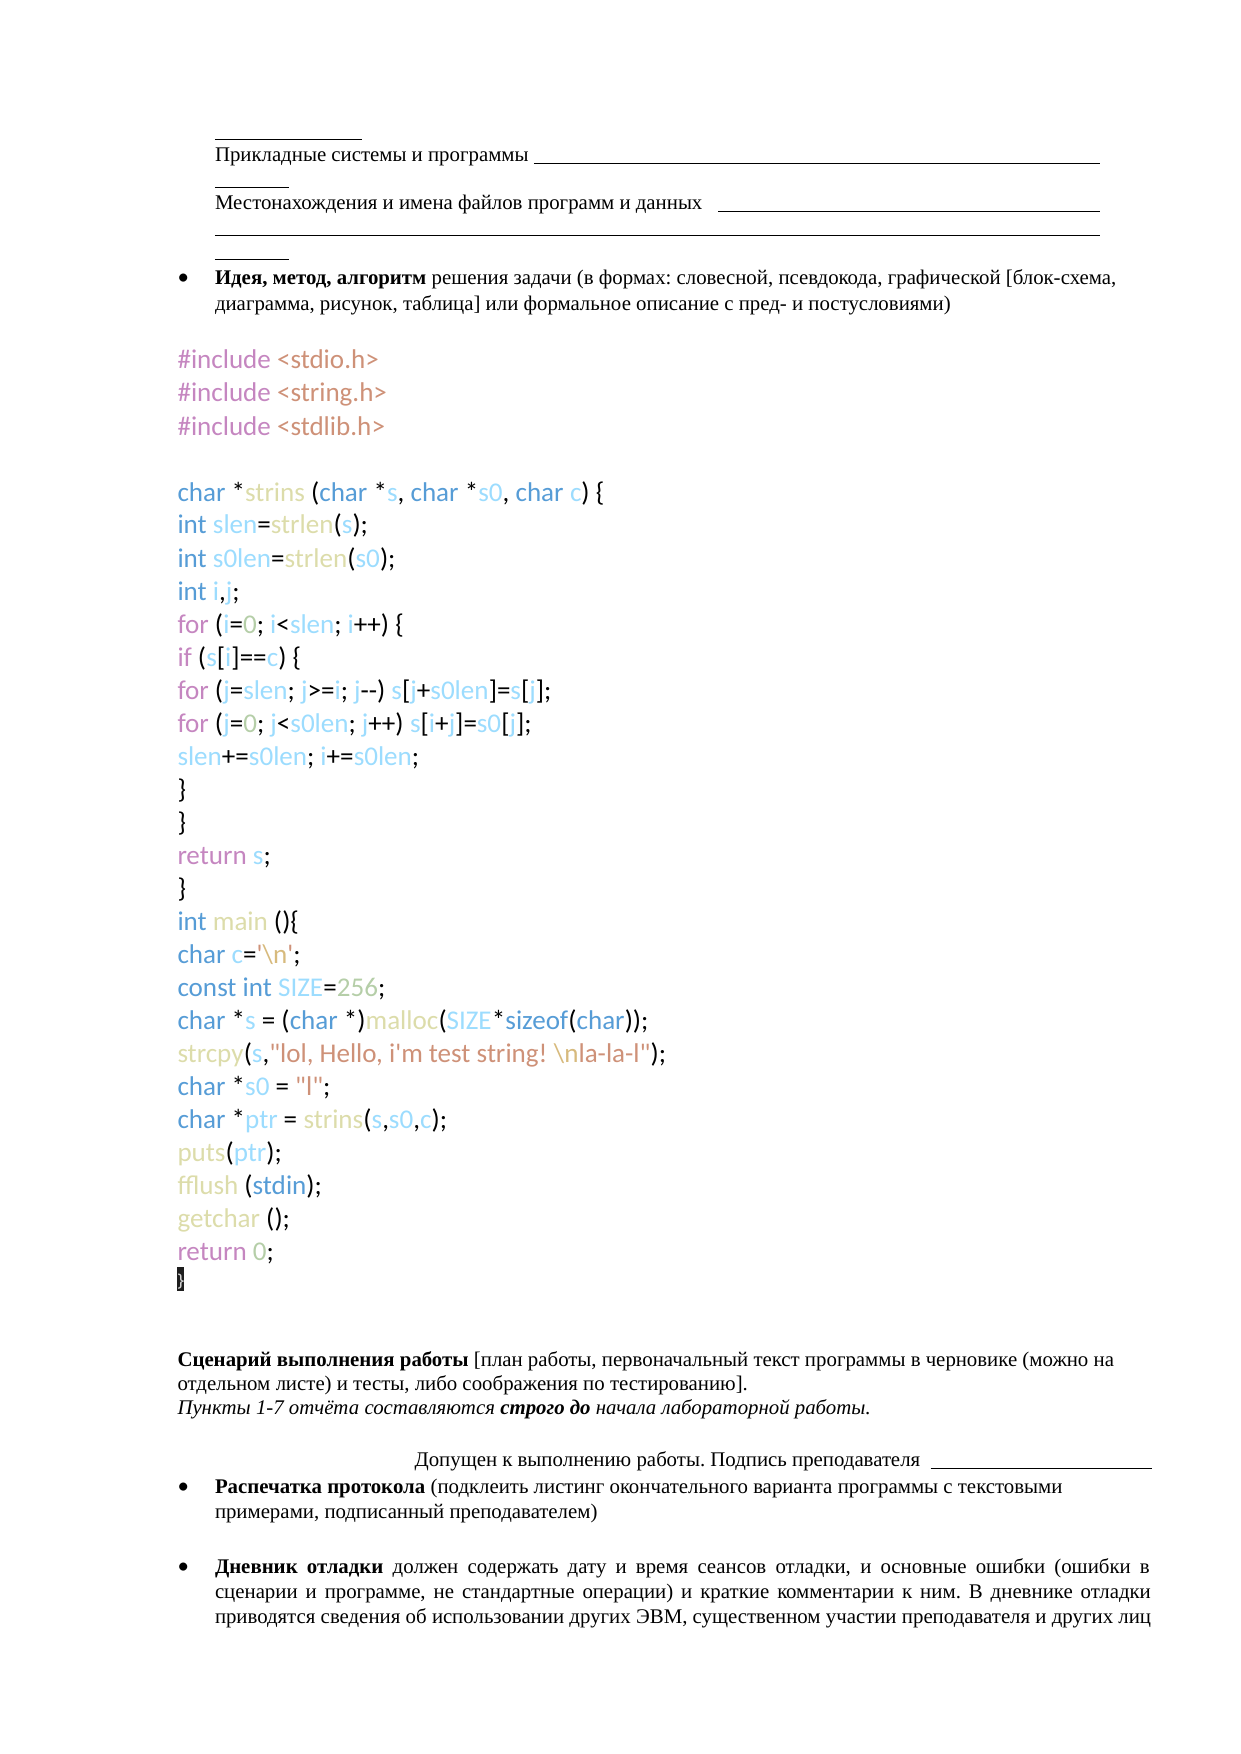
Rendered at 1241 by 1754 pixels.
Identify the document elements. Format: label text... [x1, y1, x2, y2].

text getchar (); [177, 1201, 1152, 1234]
text for (j=0; j<s0len; j++) s[i+j]=s0[j]; [177, 706, 1152, 739]
list Распечатка протокола (подклеить листинг окончательного варианта программы с текстовыми примерами, подписанный преподавателем) [177, 1471, 1152, 1523]
list Идея, метод, алгоритм решения задачи (в формах: словесной, псевдокода, графической [блок-схема, диаграмма, рисунок, таблица] или формальное описание с пред- и постусловиями) [177, 262, 1152, 314]
text } [177, 772, 1152, 805]
text int s0len=strlen(s0); [177, 541, 1152, 574]
text [215, 118, 1152, 142]
text int slen=strlen(s); [177, 508, 1152, 541]
text int main (){ [177, 904, 1152, 937]
text } [177, 1267, 1152, 1291]
text Сценарий выполнения работы [план работы, первоначальный текст программы в черновике (можно на отдельном листе) и тесты, либо соображения по тестированию]. [177, 1347, 1152, 1395]
text Пункты 1-7 отчёта составляются строго до начала лабораторной работы. [177, 1395, 1152, 1419]
text #include <stdio.h> [177, 343, 1152, 376]
list Дневник отладки должен содержать дату и время сеансов отладки, и основные ошибки (ошибки в сценарии и программе, не стандартные операции) и краткие комментарии к ним. В дневнике отладки приводятся сведения об использовании других ЭВМ, существенном участии преподавателя и других лиц [177, 1551, 1152, 1628]
text char *s0 = "l"; [177, 1069, 1152, 1102]
text puts(ptr); [177, 1135, 1152, 1168]
text char c='\n'; [177, 937, 1152, 970]
text return s; [177, 838, 1152, 871]
text } [177, 871, 1152, 904]
text int i,j; [177, 574, 1152, 607]
text } [177, 805, 1152, 838]
text fflush (stdin); [177, 1168, 1152, 1201]
text char *s = (char *)malloc(SIZE*sizeof(char)); [177, 1003, 1152, 1036]
text for (i=0; i<slen; i++) { [177, 607, 1152, 640]
text Местонахождения и имена файлов программ и данных [215, 190, 1152, 262]
text char *strins (char *s, char *s0, char c) { [177, 475, 1152, 508]
text for (j=slen; j>=i; j--) s[j+s0len]=s[j]; [177, 673, 1152, 706]
text #include <string.h> [177, 376, 1152, 409]
text char *ptr = strins(s,s0,c); [177, 1102, 1152, 1135]
text slen+=s0len; i+=s0len; [177, 739, 1152, 772]
text Допущен к выполнению работы. Подпись преподавателя [177, 1447, 1152, 1471]
text return 0; [177, 1234, 1152, 1267]
text strcpy(s,"lol, Hello, i'm test string! \nla-la-l"); [177, 1036, 1152, 1069]
text #include <stdlib.h> [177, 409, 1152, 442]
text const int SIZE=256; [177, 970, 1152, 1003]
text Прикладные системы и программы [215, 142, 1152, 190]
text if (s[i]==c) { [177, 640, 1152, 673]
